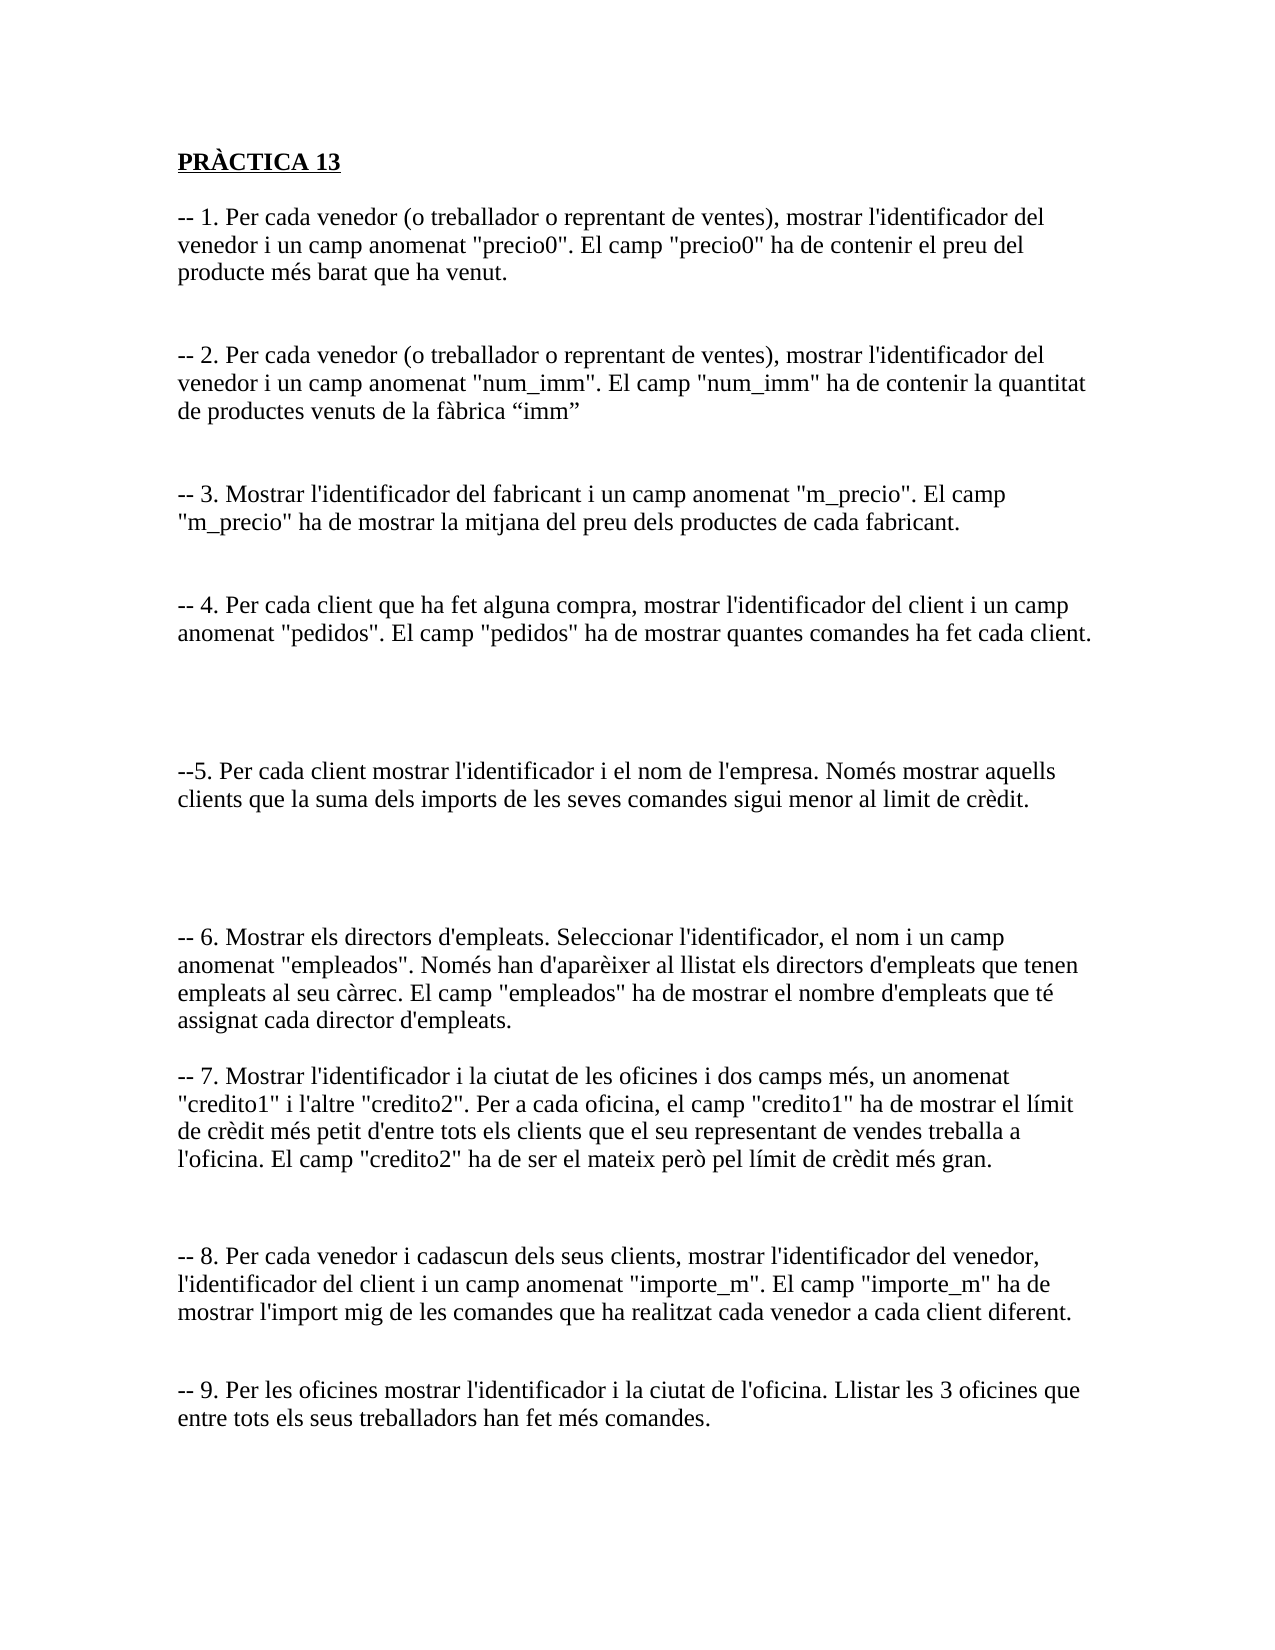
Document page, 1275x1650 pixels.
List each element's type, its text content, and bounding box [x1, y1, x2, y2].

subtitle -- 3. Mostrar l'identificador del fabricant i un camp anomenat "m_precio". El camp "m_precio" ha de mostrar la mitjana del preu dels productes de cada fabricant. [177, 480, 1098, 536]
subtitle --5. Per cada client mostrar l'identificador i el nom de l'empresa. Només mostrar aquells clients que la suma dels imports de les seves comandes sigui menor al limit de crèdit. [177, 757, 1098, 813]
subtitle -- 8. Per cada venedor i cadascun dels seus clients, mostrar l'identificador del venedor, l'identificador del client i un camp anomenat "importe_m". El camp "importe_m" ha de mostrar l'import mig de les comandes que ha realitzat cada venedor a cada client diferent. [177, 1242, 1098, 1325]
subtitle -- 6. Mostrar els directors d'empleats. Seleccionar l'identificador, el nom i un camp anomenat "empleados". Només han d'aparèixer al llistat els directors d'empleats que tenen empleats al seu càrrec. El camp "empleados" ha de mostrar el nombre d'empleats que té assignat cada director d'empleats. [177, 923, 1098, 1034]
subtitle -- 9. Per les oficines mostrar l'identificador i la ciutat de l'oficina. Llistar les 3 oficines que entre tots els seus treballadors han fet més comandes. [177, 1376, 1098, 1432]
subtitle -- 1. Per cada venedor (o treballador o reprentant de ventes), mostrar l'identificador del venedor i un camp anomenat "precio0". El camp "precio0" ha de contenir el preu del producte més barat que ha venut. [177, 203, 1098, 286]
subtitle -- 4. Per cada client que ha fet alguna compra, mostrar l'identificador del client i un camp anomenat "pedidos". El camp "pedidos" ha de mostrar quantes comandes ha fet cada client. [177, 591, 1098, 646]
subtitle -- 2. Per cada venedor (o treballador o reprentant de ventes), mostrar l'identificador del venedor i un camp anomenat "num_imm". El camp "num_imm" ha de contenir la quantitat de productes venuts de la fàbrica “imm” [177, 342, 1098, 425]
subtitle PRÀCTICA 13 [177, 148, 1098, 175]
subtitle -- 7. Mostrar l'identificador i la ciutat de les oficines i dos camps més, un anomenat "credito1" i l'altre "credito2". Per a cada oficina, el camp "credito1" ha de mostrar el límit de crèdit més petit d'entre tots els clients que el seu representant de vendes treballa a l'oficina. El camp "credito2" ha de ser el mateix però pel límit de crèdit més gran. [177, 1062, 1098, 1173]
